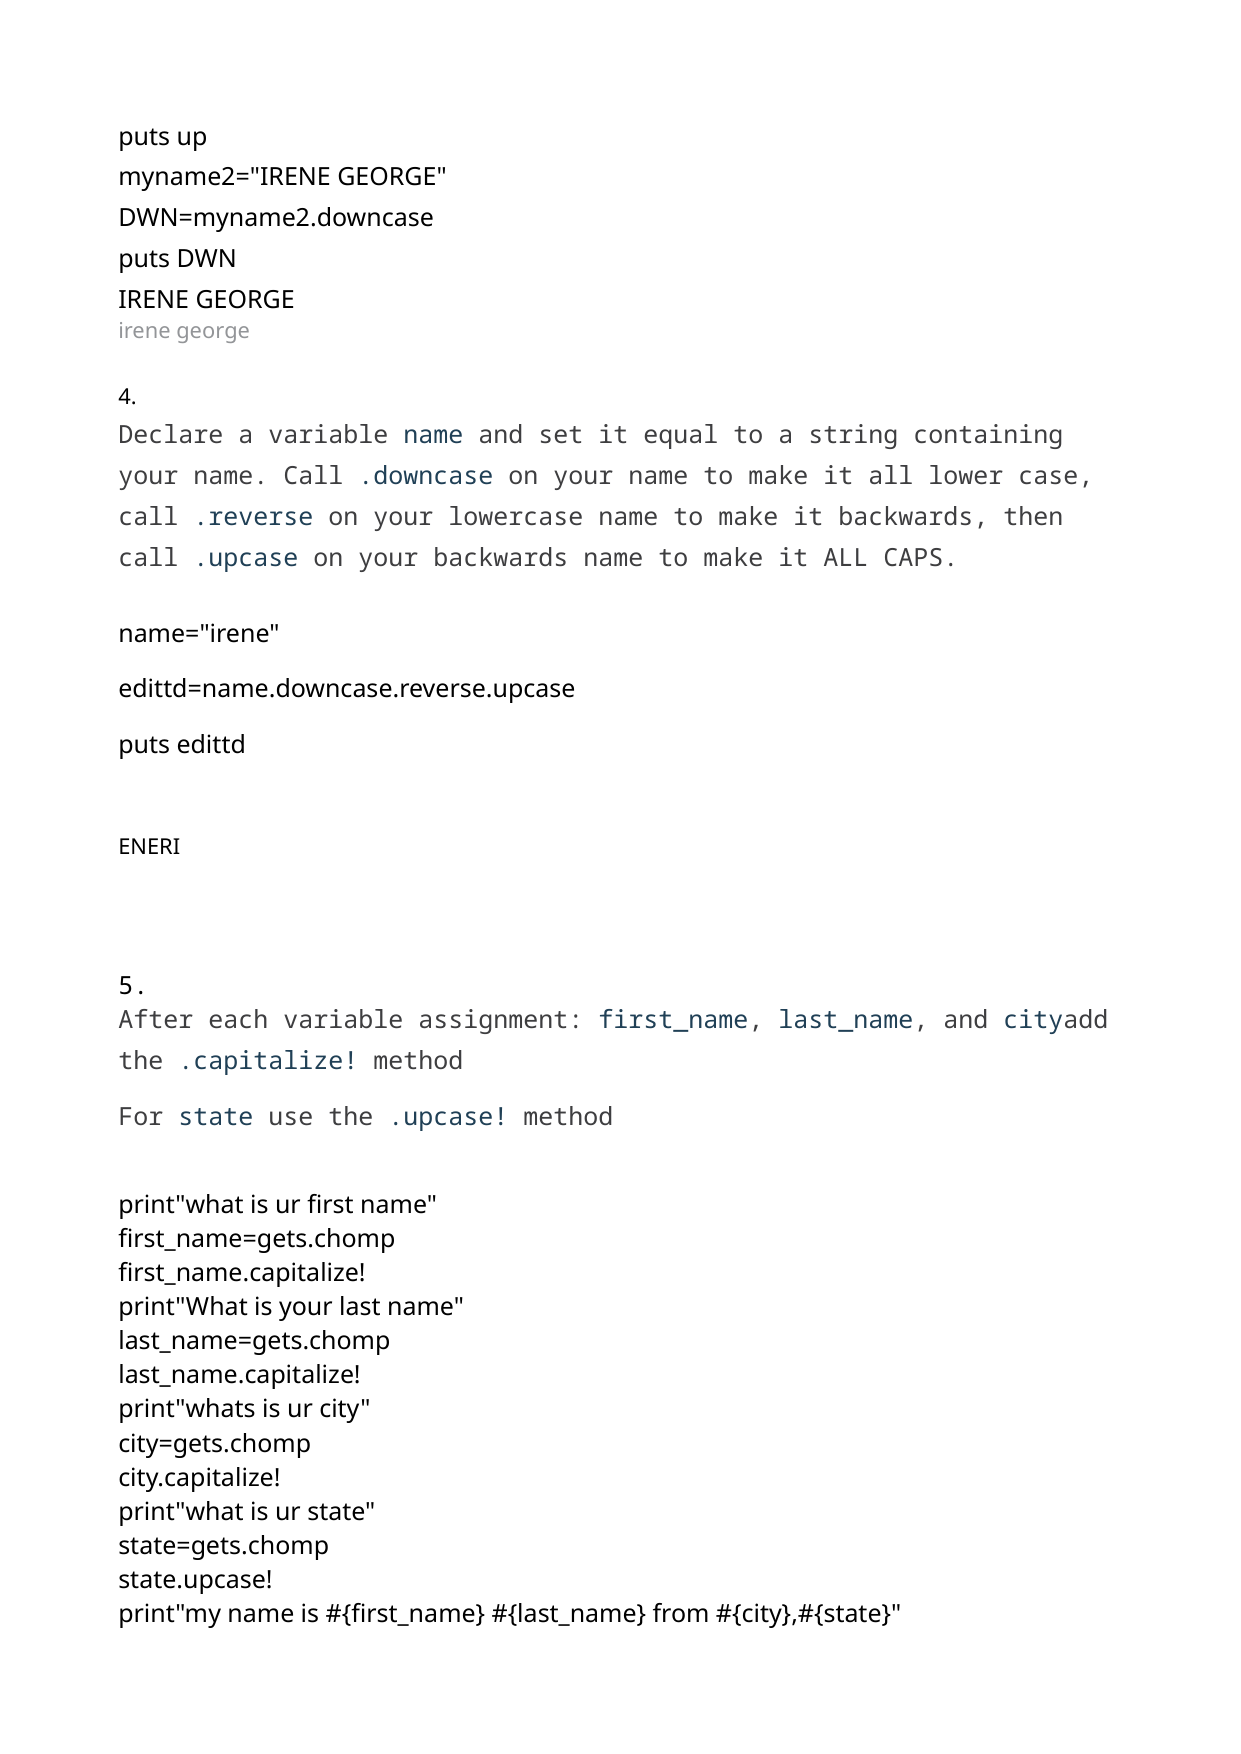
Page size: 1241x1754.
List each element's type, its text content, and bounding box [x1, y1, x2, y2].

text 5. [118, 968, 1122, 1002]
text Declare a variable name and set it equal to a string containing your name. Call .downcase on your name to make it all lower case, call .reverse on your lowercase name to make it backwards, then call .upcase on your backwards name to make it ALL CAPS. [118, 417, 1122, 573]
text last_name=gets.chomp [118, 1323, 1122, 1357]
text name="irene" [118, 580, 1122, 650]
text After each variable assignment: first_name, last_name, and cityadd the .capitalize! method [118, 1002, 1122, 1077]
text irene george [118, 316, 1122, 345]
text ENERI [118, 831, 1122, 861]
text city=gets.chomp [118, 1425, 1122, 1459]
text state.upcase! [118, 1561, 1122, 1596]
text city.capitalize! [118, 1459, 1122, 1493]
text puts edittd [118, 726, 1122, 761]
text For state use the .upcase! method [118, 1098, 1122, 1132]
text state=gets.chomp [118, 1527, 1122, 1561]
text puts up [118, 118, 1122, 152]
text print"whats is ur city" [118, 1391, 1122, 1425]
text first_name.capitalize! [118, 1255, 1122, 1289]
text print"what is ur first name" [118, 1187, 1122, 1221]
text print"my name is #{first_name} #{last_name} from #{city},#{state}" [118, 1596, 1122, 1629]
text myname2="IRENE GEORGE" [118, 159, 1122, 193]
text puts DWN [118, 241, 1122, 275]
text print"What is your last name" [118, 1289, 1122, 1323]
text first_name=gets.chomp [118, 1221, 1122, 1255]
text IRENE GEORGE [118, 281, 1122, 316]
text last_name.capitalize! [118, 1357, 1122, 1391]
text edittd=name.downcase.reverse.upcase [118, 671, 1122, 705]
text DWN=myname2.downcase [118, 200, 1122, 234]
text print"what is ur state" [118, 1493, 1122, 1527]
text 4. [118, 381, 1122, 411]
